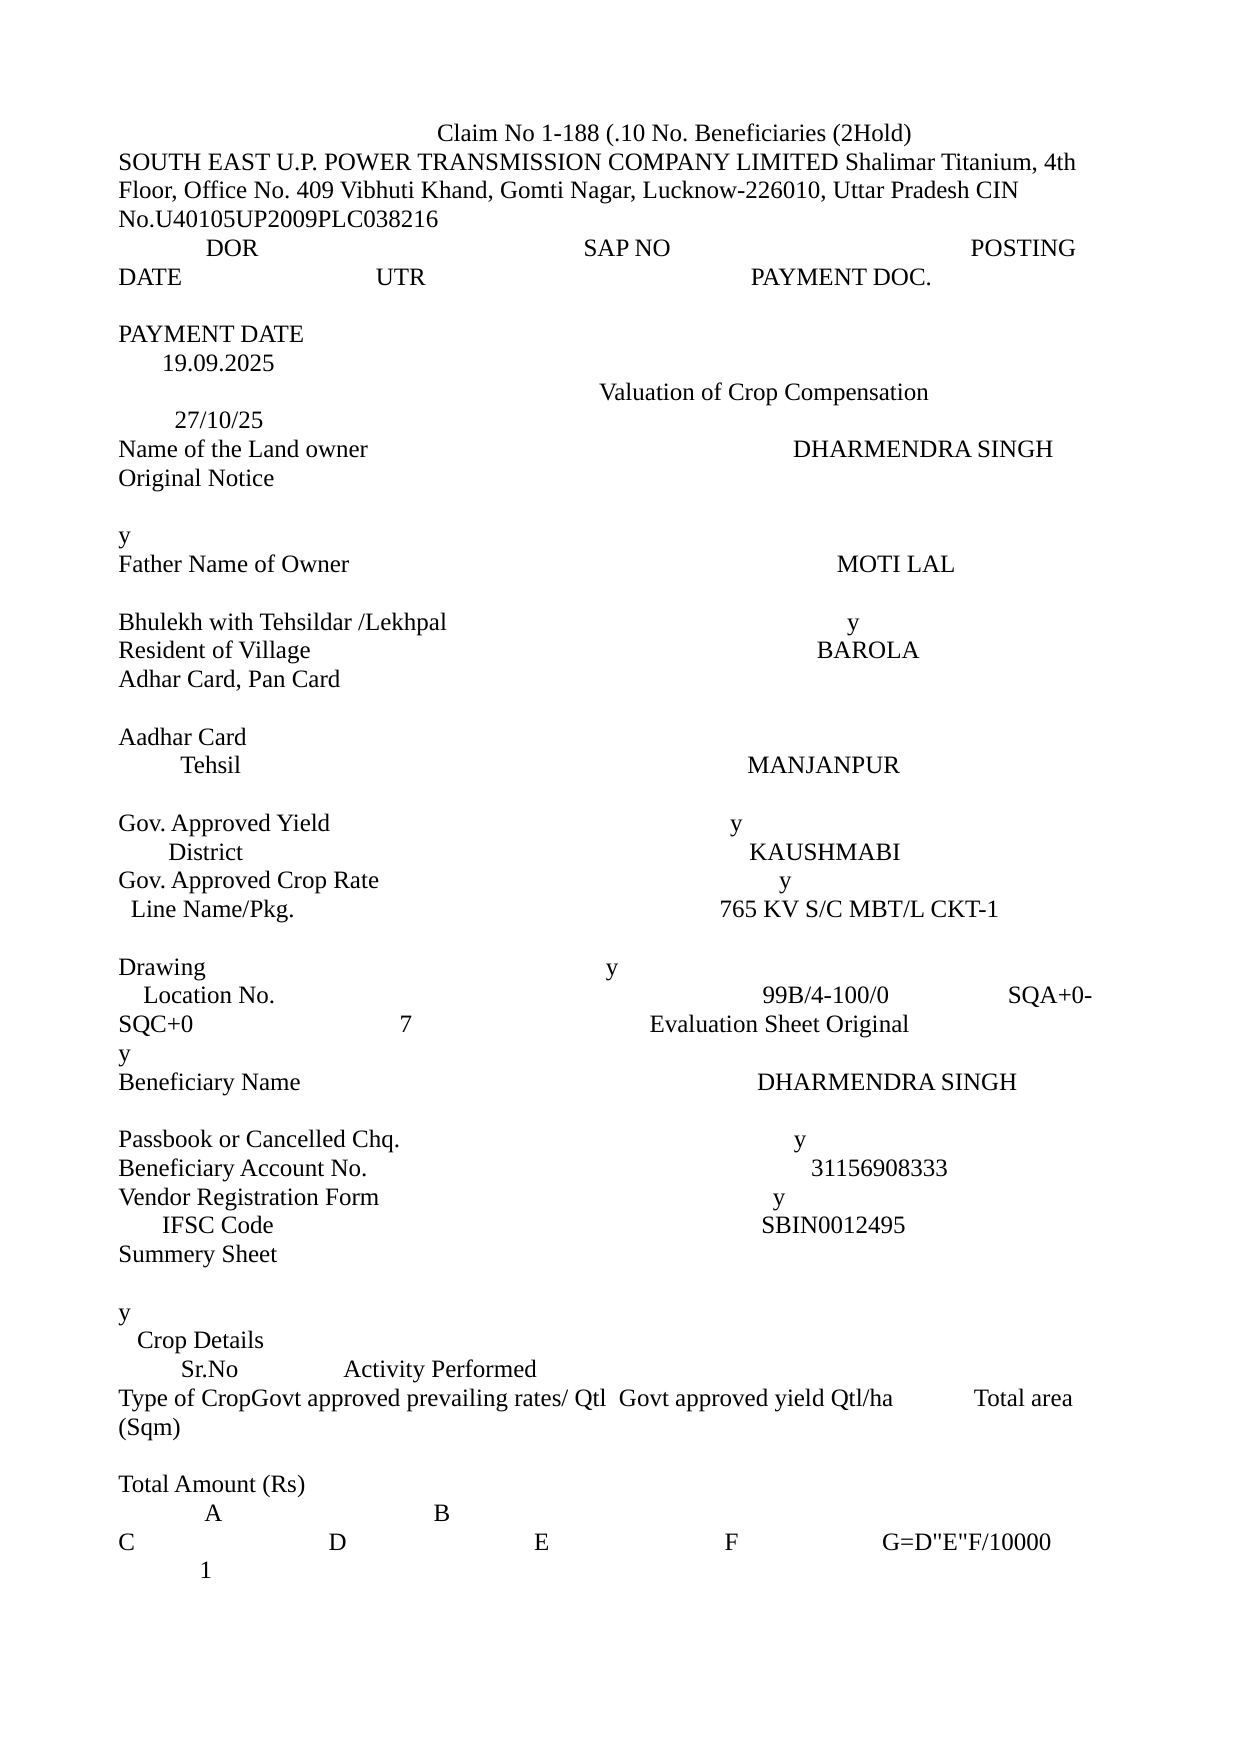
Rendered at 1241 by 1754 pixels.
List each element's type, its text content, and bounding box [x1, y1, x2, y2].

text SOUTH EAST U.P. POWER TRANSMISSION COMPANY LIMITED Shalimar Titanium, 4th Floor, Office No. 409 Vibhuti Khand, Gomti Nagar, Lucknow-226010, Uttar Pradesh CIN No.U40105UP2009PLC038216 [118, 147, 1122, 233]
text Valuation of Crop Compensation [118, 377, 1122, 406]
text Crop Details [118, 1326, 1122, 1354]
text Aadhar Card [118, 693, 1122, 751]
text y [118, 1268, 1122, 1326]
text Total Amount (Rs) [118, 1441, 1122, 1498]
text Tehsil MANJANPUR [118, 751, 1122, 779]
text Beneficiary Account No. 31156908333 Vendor Registration Form y [118, 1153, 1122, 1211]
text Drawing y [118, 923, 1122, 981]
text 27/10/25 [118, 406, 1122, 434]
text DOR SAP NO POSTING DATE UTR PAYMENT DOC. [118, 233, 1122, 291]
text A B C D E F G=D"E"F/10000 [118, 1498, 1122, 1556]
text Bhulekh with Tehsildar /Lekhpal y [118, 578, 1122, 636]
text Resident of Village BAROLA Adhar Card, Pan Card [118, 636, 1122, 693]
text Name of the Land owner DHARMENDRA SINGH Original Notice [118, 434, 1122, 492]
text Gov. Approved Yield y [118, 779, 1122, 837]
text Father Name of Owner MOTI LAL [118, 549, 1122, 578]
text IFSC Code SBIN0012495 Summery Sheet [118, 1211, 1122, 1268]
text Claim No 1-188 (.10 No. Beneficiaries (2Hold) [118, 118, 1122, 147]
text Passbook or Cancelled Chq. y [118, 1096, 1122, 1153]
text District KAUSHMABI Gov. Approved Crop Rate y [118, 837, 1122, 894]
text PAYMENT DATE [118, 291, 1122, 348]
text Beneficiary Name DHARMENDRA SINGH [118, 1067, 1122, 1096]
text 1 [118, 1556, 1122, 1584]
text y [118, 492, 1122, 549]
text Sr.No Activity Performed Type of CropGovt approved prevailing rates/ Qtl Govt approved yield Qtl/ha Total area (Sqm) [118, 1354, 1122, 1441]
text Location No. 99B/4-100/0 SQA+0-SQC+0 7 Evaluation Sheet Original y [118, 981, 1122, 1067]
text 19.09.2025 [118, 348, 1122, 377]
text Line Name/Pkg. 765 KV S/C MBT/L CKT-1 [118, 894, 1122, 923]
